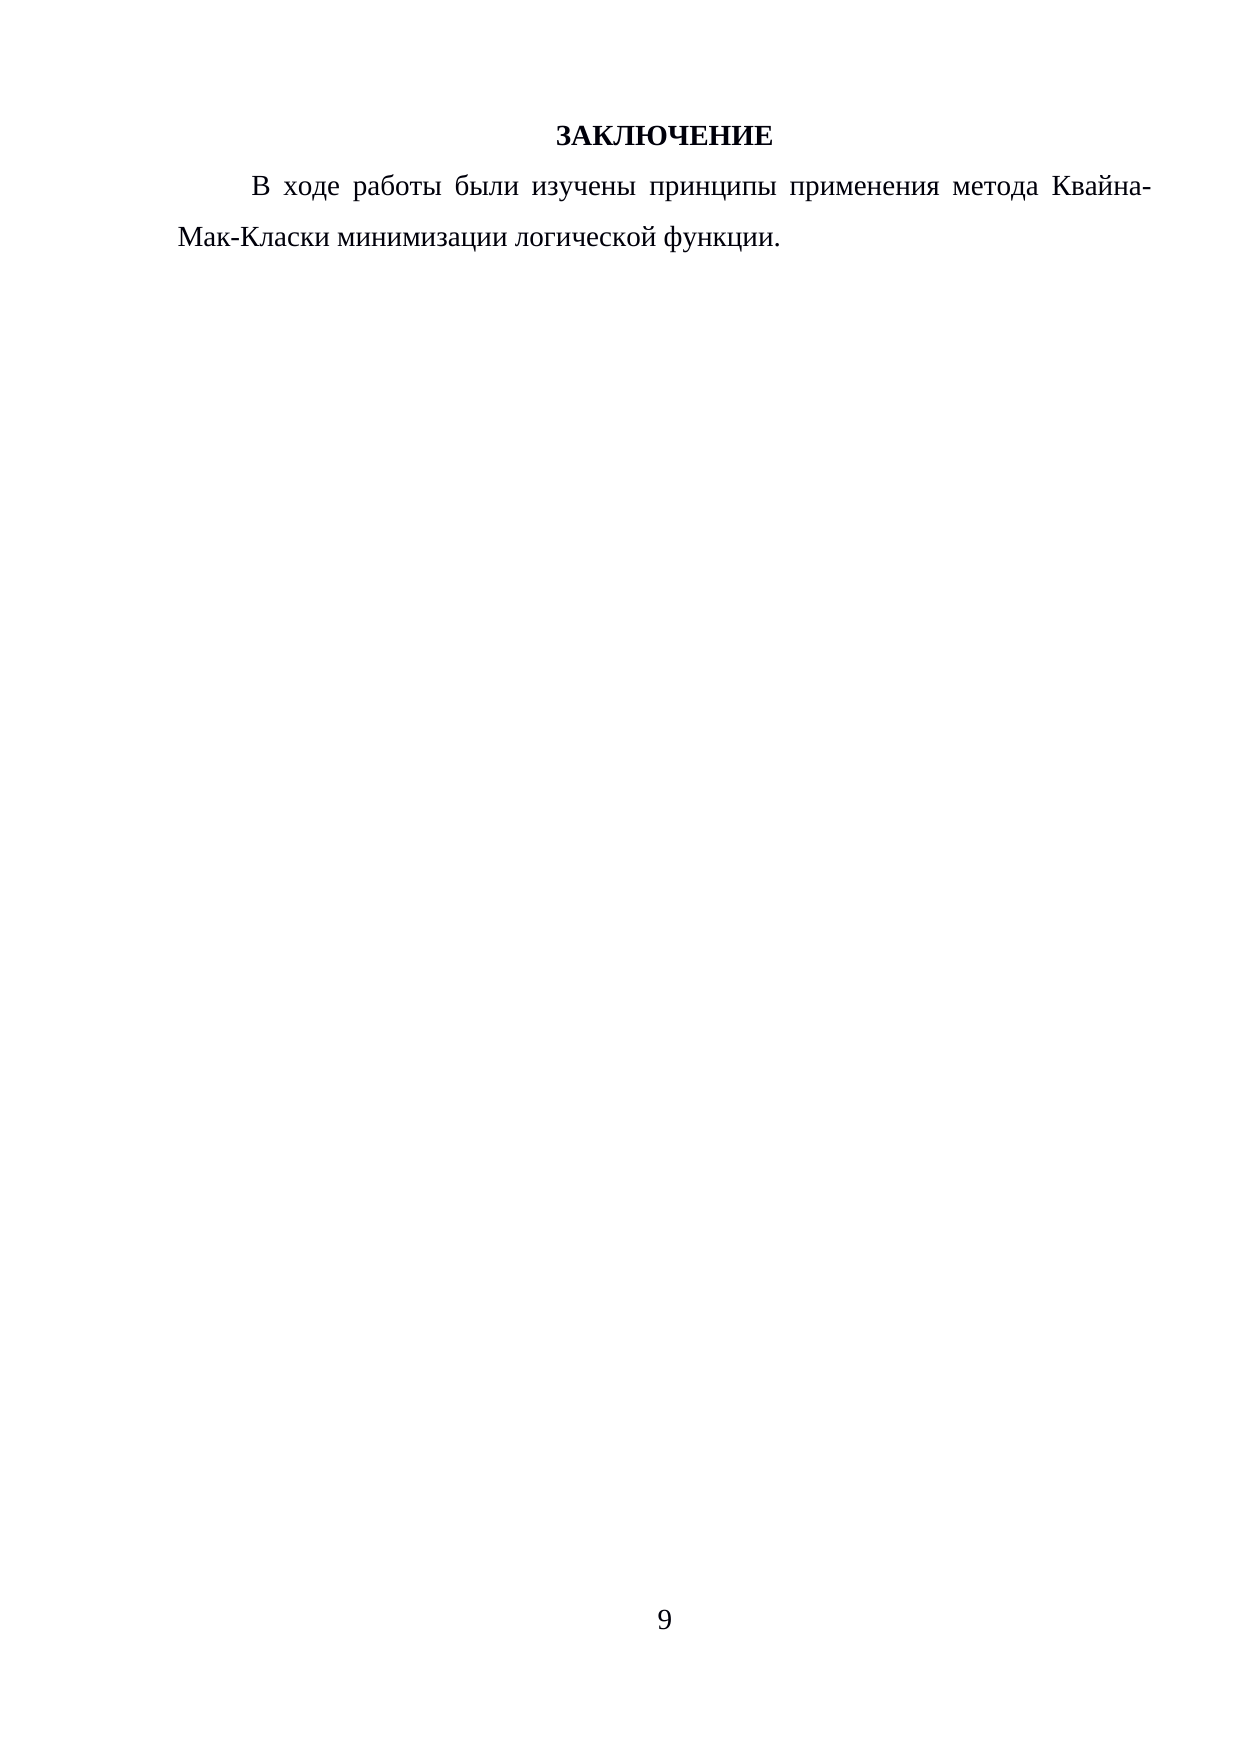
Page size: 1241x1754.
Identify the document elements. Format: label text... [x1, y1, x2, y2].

subtitle ЗАКЛЮЧЕНИЕ [177, 118, 1152, 152]
text В ходе работы были изучены принципы применения метода Квайна-Мак-Класки минимизации логической функции. [177, 168, 1152, 252]
